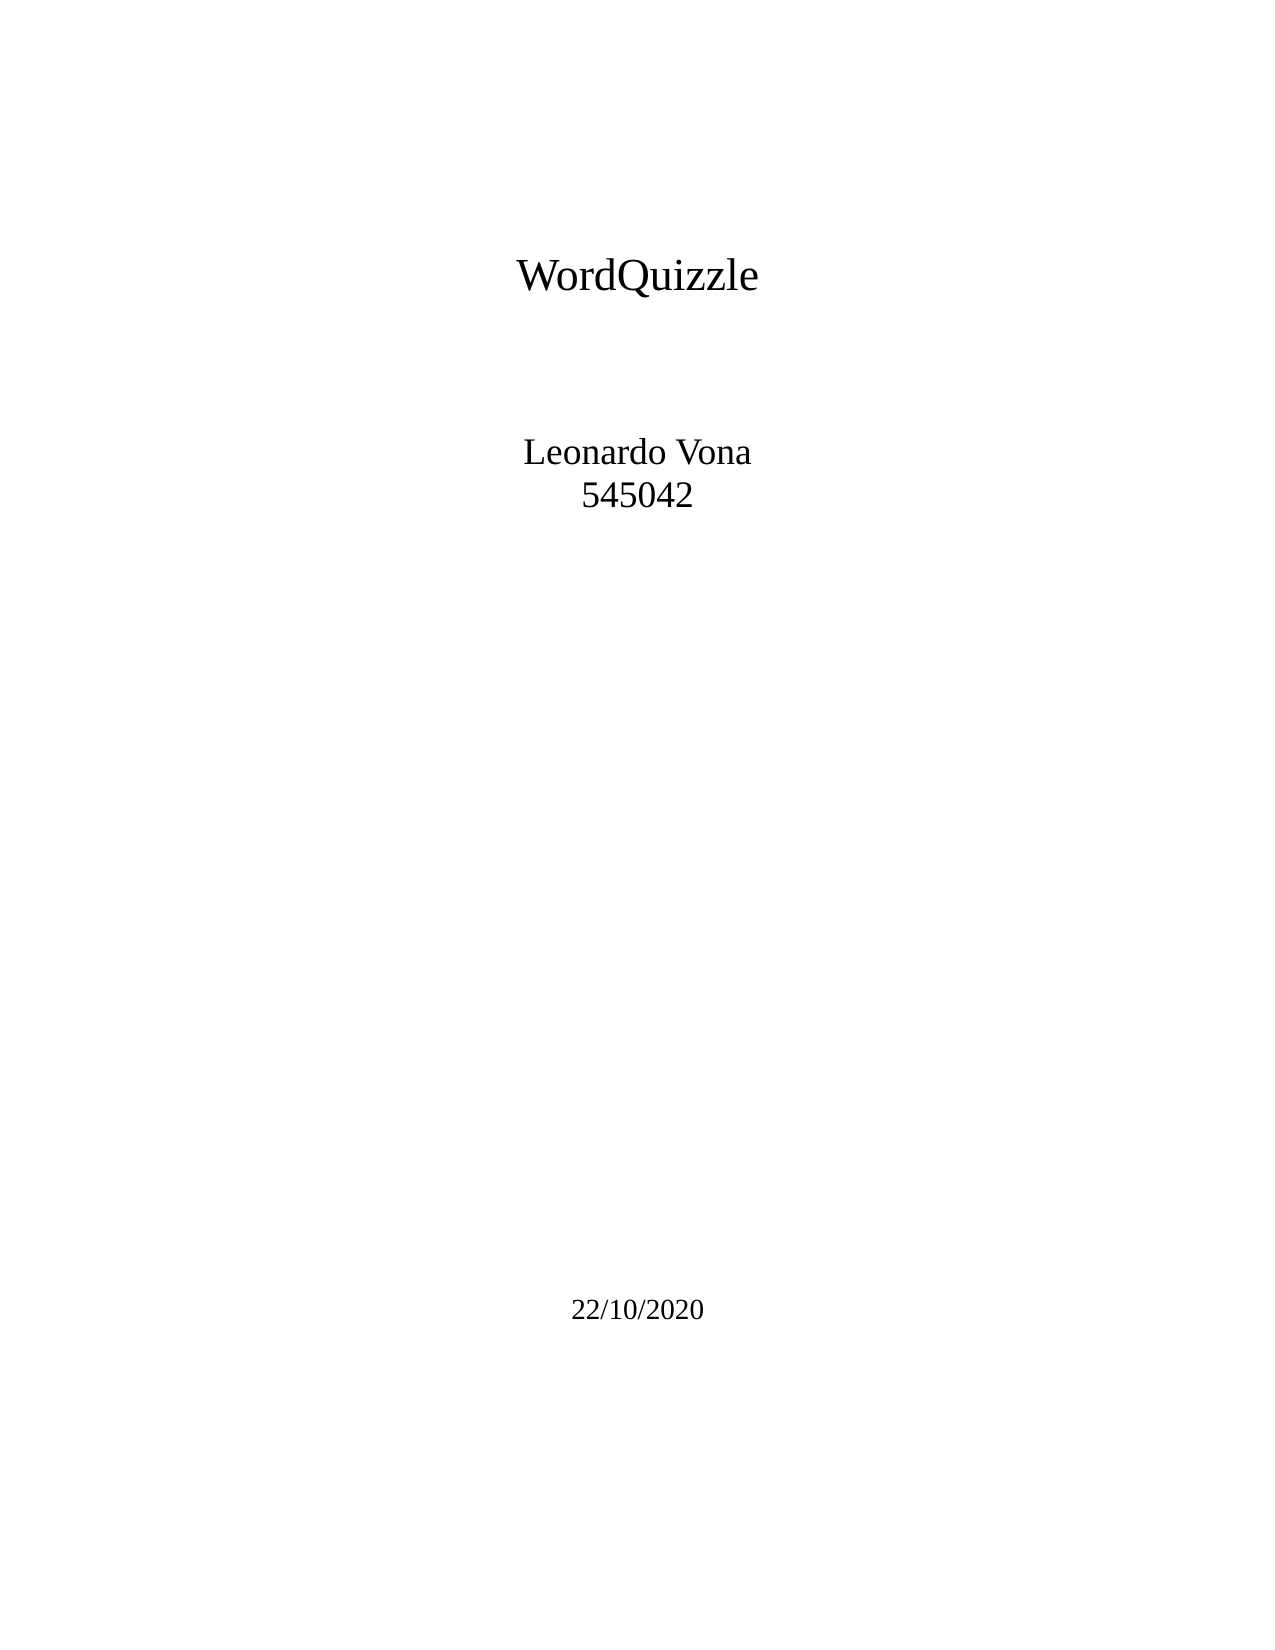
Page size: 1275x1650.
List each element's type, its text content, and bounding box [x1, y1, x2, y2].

text WordQuizzle [118, 247, 1157, 300]
text 545042 [118, 473, 1157, 516]
text Leonardo Vona [118, 429, 1157, 473]
text 22/10/2020 [118, 1292, 1157, 1326]
